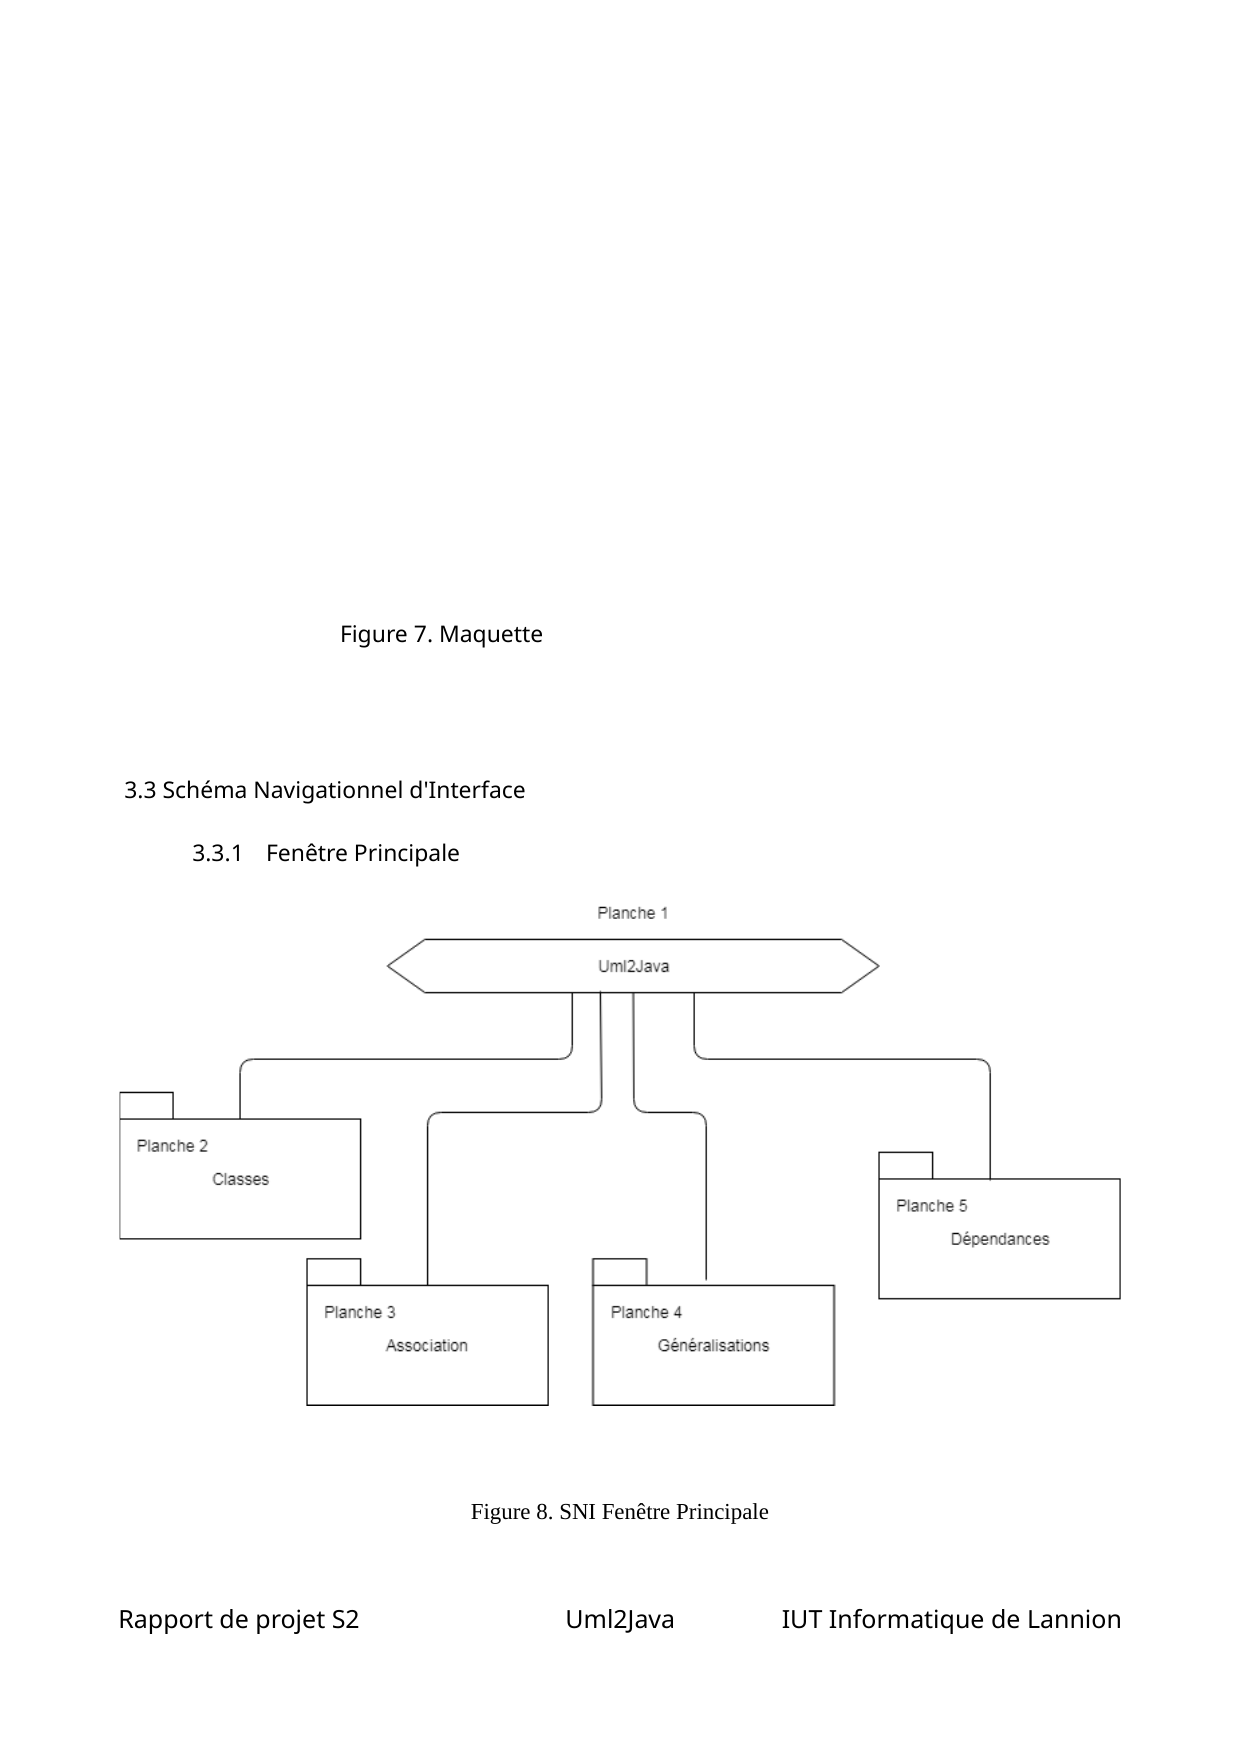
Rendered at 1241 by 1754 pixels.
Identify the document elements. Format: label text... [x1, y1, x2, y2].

text 3.3 Schéma Navigationnel d'Interface [118, 774, 1122, 806]
picture [119, 899, 1121, 1406]
text Figure 7. Maquette [118, 618, 1122, 649]
text 3.3.1 Fenêtre Principale [118, 837, 1122, 868]
